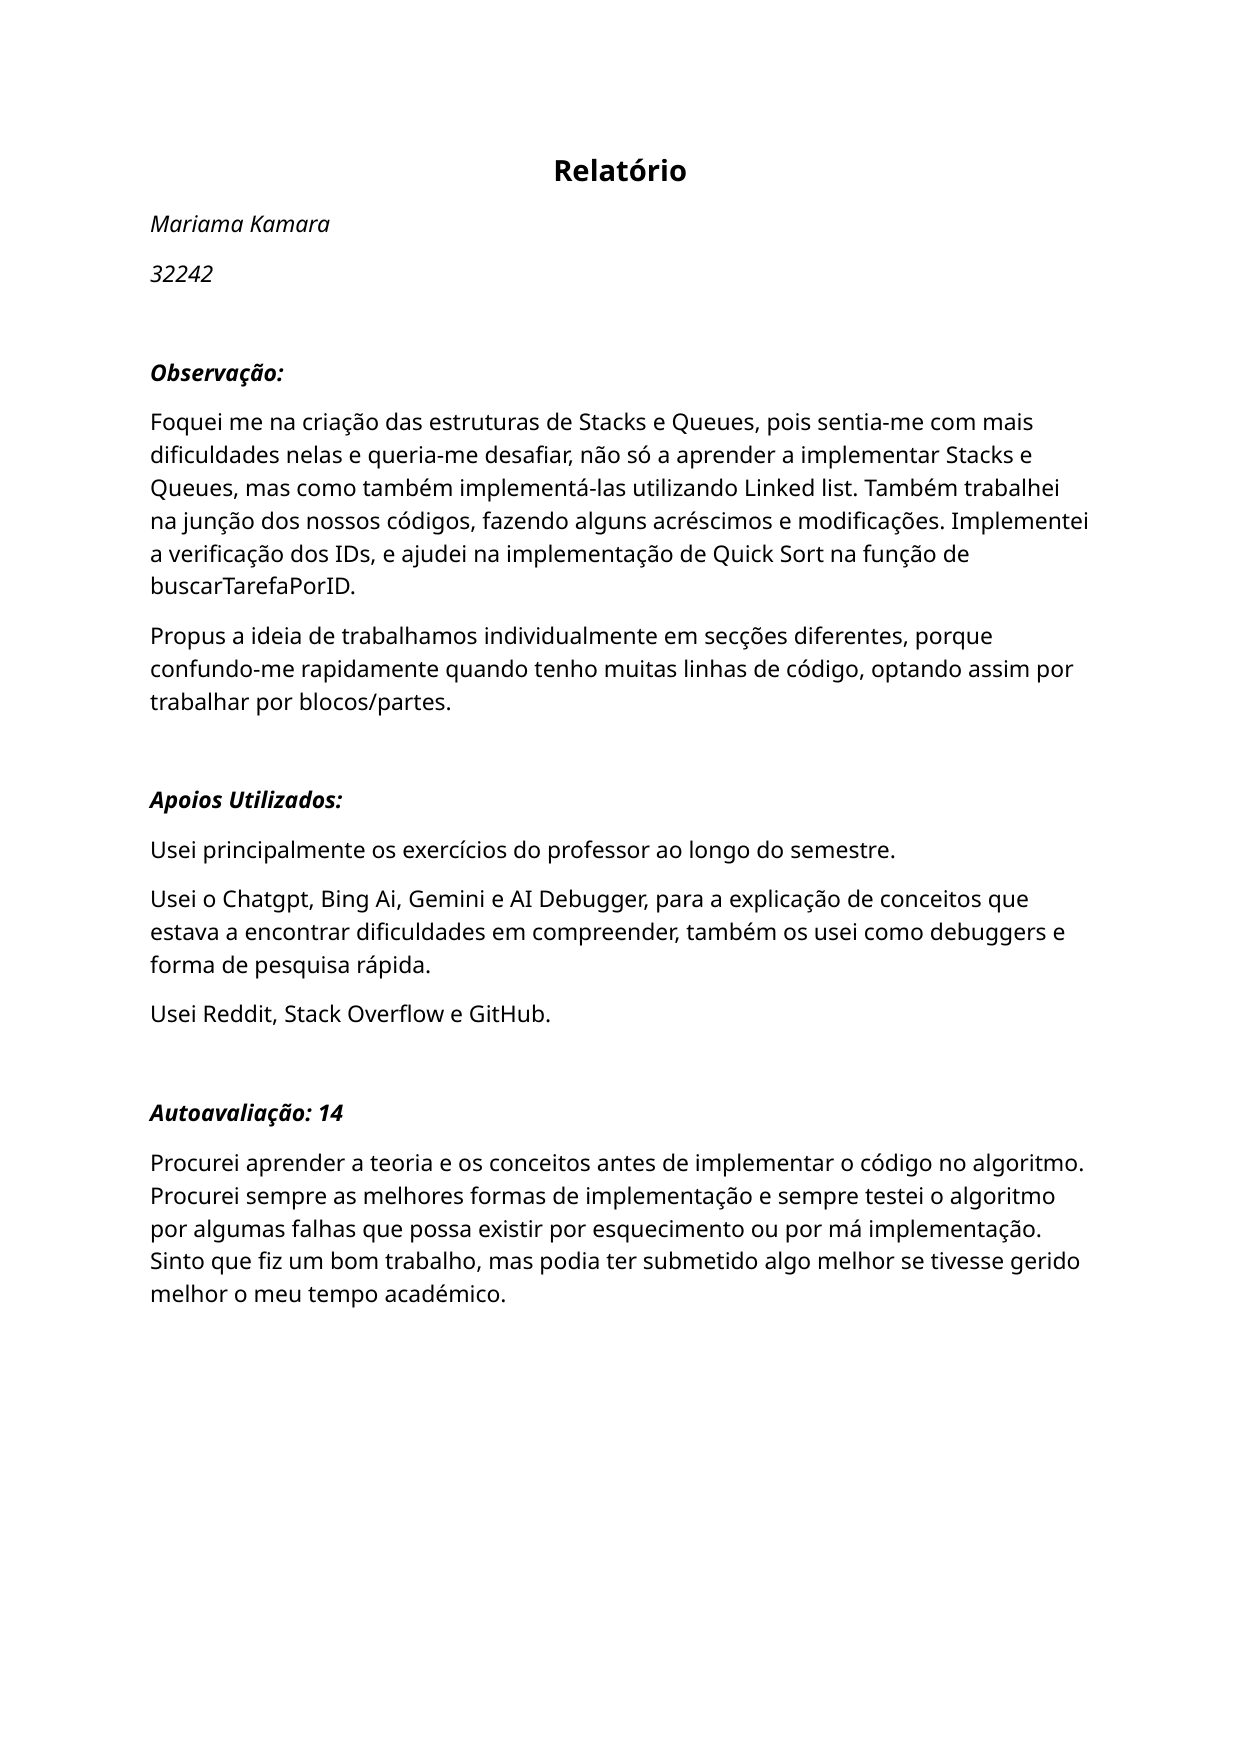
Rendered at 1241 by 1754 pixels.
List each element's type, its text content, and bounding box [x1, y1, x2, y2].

text Observação: [150, 357, 1090, 388]
text 32242 [150, 258, 1090, 289]
text Autoavaliação: 14 [150, 1097, 1090, 1129]
text Foquei me na criação das estruturas de Stacks e Queues, pois sentia-me com mais dificuldades nelas e queria-me desafiar, não só a aprender a implementar Stacks e Queues, mas como também implementá-las utilizando Linked list. Também trabalhei na junção dos nossos códigos, fazendo alguns acréscimos e modificações. Implementei a verificação dos IDs, e ajudei na implementação de Quick Sort na função de buscarTarefaPorID. [150, 406, 1090, 602]
text Usei principalmente os exercícios do professor ao longo do semestre. [150, 834, 1090, 865]
text Apoios Utilizados: [150, 784, 1090, 816]
text Relatório [150, 150, 1090, 190]
text Mariama Kamara [150, 208, 1090, 239]
text Propus a ideia de trabalhamos individualmente em secções diferentes, porque confundo-me rapidamente quando tenho muitas linhas de código, optando assim por trabalhar por blocos/partes. [150, 620, 1090, 717]
text Procurei aprender a teoria e os conceitos antes de implementar o código no algoritmo. Procurei sempre as melhores formas de implementação e sempre testei o algoritmo por algumas falhas que possa existir por esquecimento ou por má implementação. Sinto que fiz um bom trabalho, mas podia ter submetido algo melhor se tivesse gerido melhor o meu tempo académico. [150, 1147, 1090, 1309]
text Usei Reddit, Stack Overflow e GitHub. [150, 998, 1090, 1030]
text Usei o Chatgpt, Bing Ai, Gemini e AI Debugger, para a explicação de conceitos que estava a encontrar dificuldades em compreender, também os usei como debuggers e forma de pesquisa rápida. [150, 883, 1090, 980]
